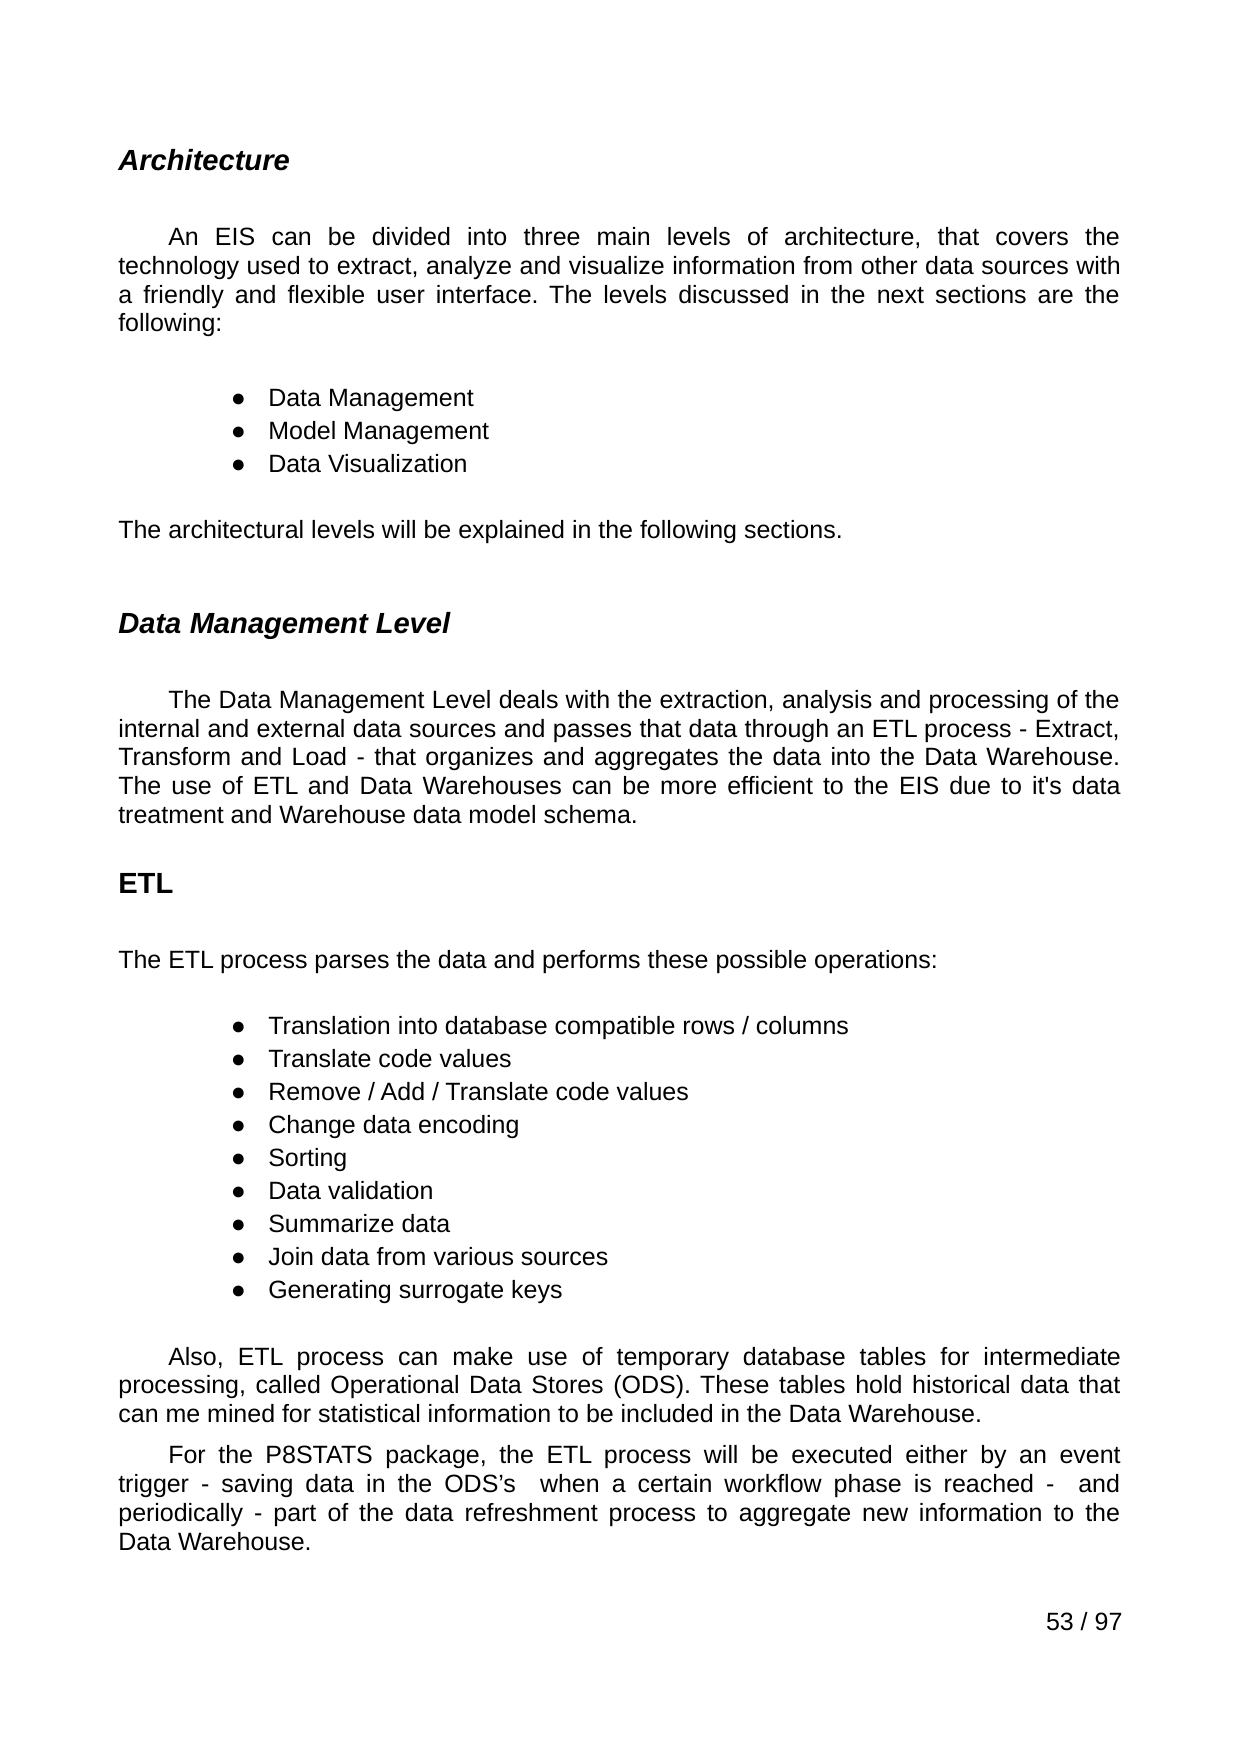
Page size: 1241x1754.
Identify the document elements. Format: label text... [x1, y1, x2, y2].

list Join data from various sources [231, 1242, 1122, 1271]
text The Data Management Level deals with the extraction, analysis and processing of the internal and external data sources and passes that data through an ETL process - Extract, Transform and Load - that organizes and aggregates the data into the Data Warehouse. The use of ETL and Data Warehouses can be more efficient to the EIS due to it's data treatment and Warehouse data model schema. [118, 685, 1122, 829]
subtitle Architecture [118, 143, 1122, 177]
list Data Visualization [231, 449, 1122, 477]
list Remove / Add / Translate code values [231, 1077, 1122, 1106]
list Generating surrogate keys [231, 1275, 1122, 1304]
list Model Management [231, 416, 1122, 444]
list Summarize data [231, 1209, 1122, 1238]
list Change data encoding [231, 1110, 1122, 1139]
text Also, ETL process can make use of temporary database tables for intermediate processing, called Operational Data Stores (ODS). These tables hold historical data that can me mined for statistical information to be included in the Data Warehouse. [118, 1341, 1122, 1428]
list Data Management [231, 383, 1122, 411]
text The ETL process parses the data and performs these possible operations: [118, 945, 1122, 974]
list Sorting [231, 1143, 1122, 1172]
subtitle ETL [118, 866, 1122, 900]
subtitle Data Management Level [118, 606, 1122, 639]
text The architectural levels will be explained in the following sections. [118, 515, 1122, 543]
list Translate code values [231, 1044, 1122, 1073]
text An EIS can be divided into three main levels of architecture, that covers the technology used to extract, analyze and visualize information from other data sources with a friendly and flexible user interface. The levels discussed in the next sections are the following: [118, 222, 1122, 337]
list Translation into database compatible rows / columns [231, 1011, 1122, 1040]
text For the P8STATS package, the ETL process will be executed either by an event trigger - saving data in the ODS’s when a certain workflow phase is reached - and periodically - part of the data refreshment process to aggregate new information to the Data Warehouse. [118, 1440, 1122, 1555]
list Data validation [231, 1176, 1122, 1205]
